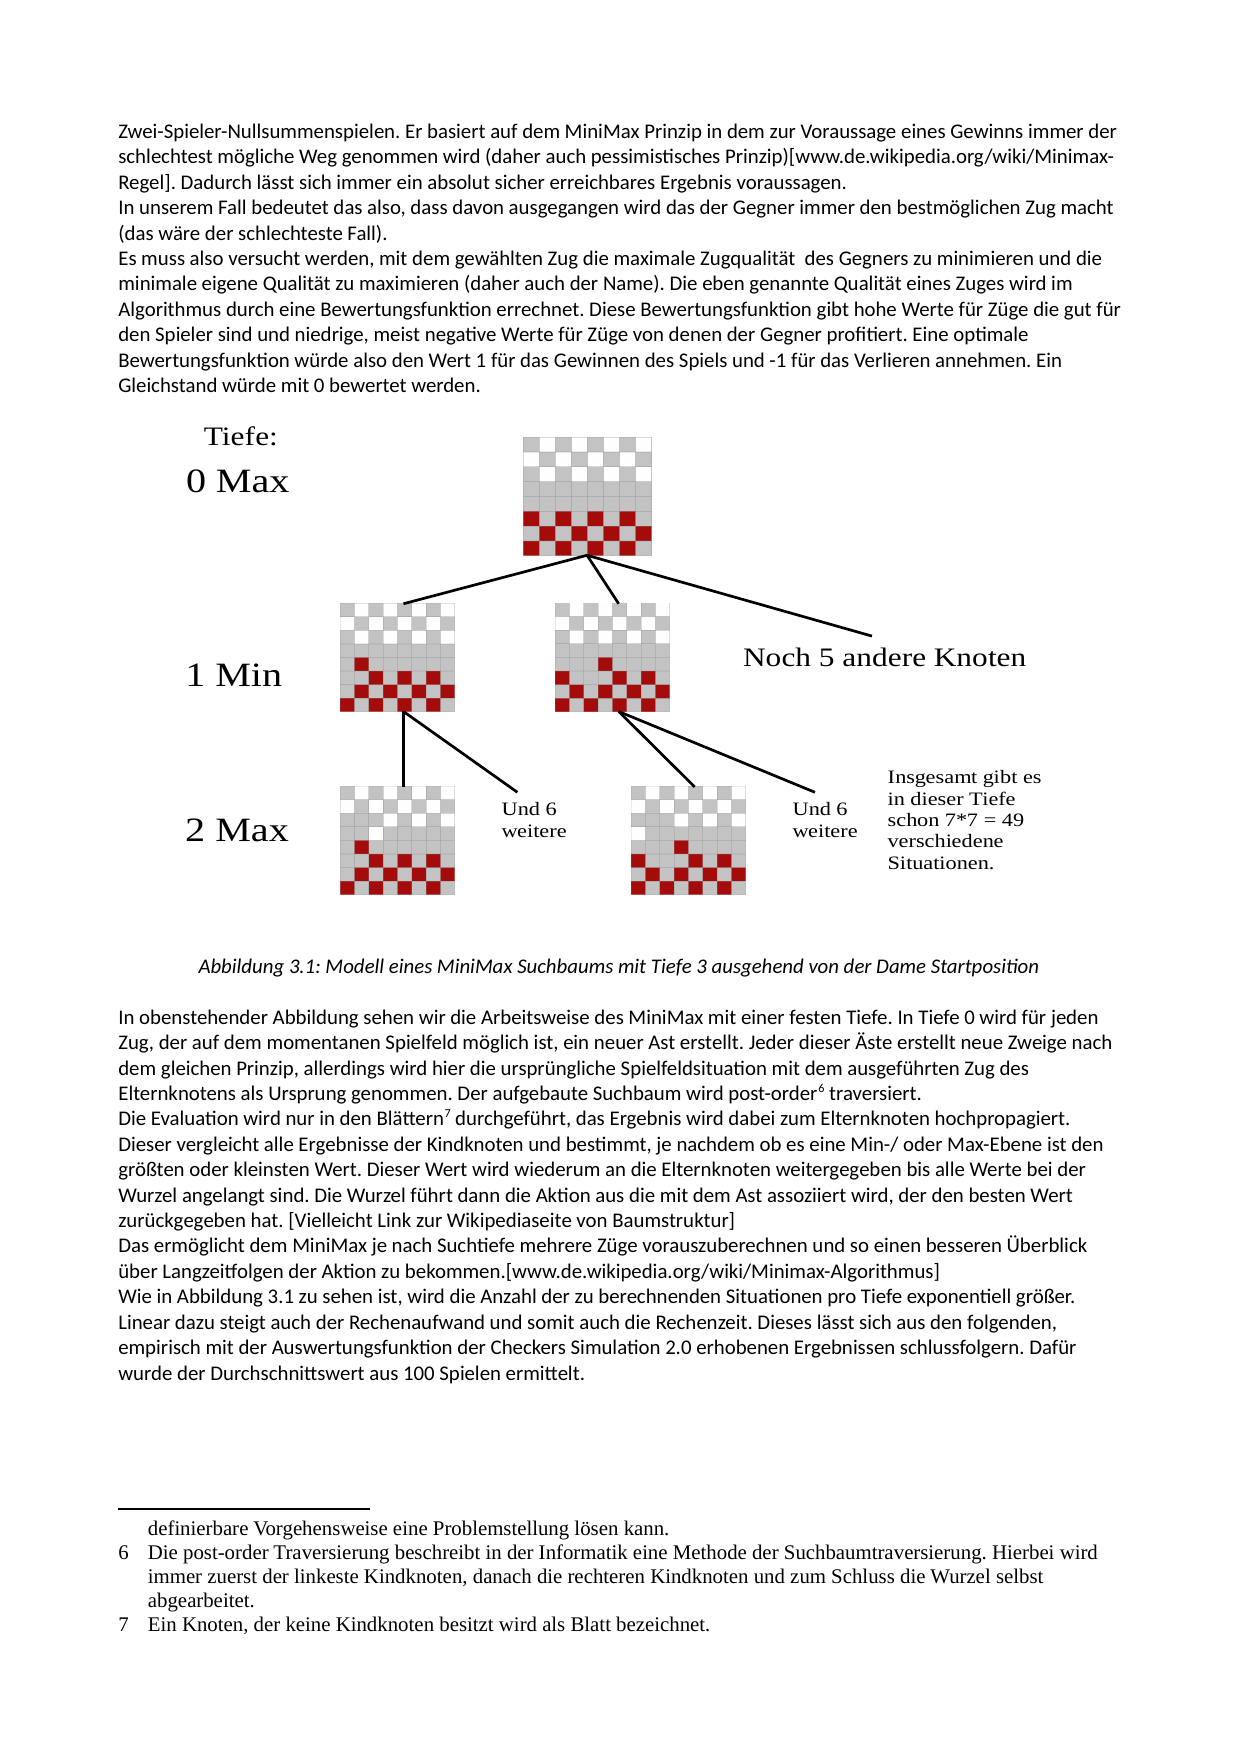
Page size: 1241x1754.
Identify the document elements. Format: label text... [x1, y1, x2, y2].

text definierbare Vorgehensweise eine Problemstellung lösen kann. [118, 1516, 1122, 1539]
text Es muss also versucht werden, mit dem gewählten Zug die maximale Zugqualität des Gegners zu minimieren und die minimale eigene Qualität zu maximieren (daher auch der Name). Die eben genannte Qualität eines Zuges wird im Algorithmus durch eine Bewertungsfunktion errechnet. Diese Bewertungsfunktion gibt hohe Werte für Züge die gut für den Spieler sind und niedrige, meist negative Werte für Züge von denen der Gegner profitiert. Eine optimale Bewertungsfunktion würde also den Wert 1 für das Gewinnen des Spiels und -1 für das Verlieren annehmen. Ein Gleichstand würde mit 0 bewertet werden. [118, 245, 1122, 398]
text In unserem Fall bedeutet das also, dass davon ausgegangen wird das der Gegner immer den bestmöglichen Zug macht (das wäre der schlechteste Fall). [118, 194, 1122, 245]
text Zwei-Spieler-Nullsummenspielen. Er basiert auf dem MiniMax Prinzip in dem zur Voraussage eines Gewinns immer der schlechtest mögliche Weg genommen wird (daher auch pessimistisches Prinzip)[www.de.wikipedia.org/wiki/Minimax-Regel]. Dadurch lässt sich immer ein absolut sicher erreichbares Ergebnis voraussagen. [118, 118, 1122, 194]
text Das ermöglicht dem MiniMax je nach Suchtiefe mehrere Züge vorauszuberechnen und so einen besseren Überblick über Langzeitfolgen der Aktion zu bekommen.[www.de.wikipedia.org/wiki/Minimax-Algorithmus] [118, 1233, 1122, 1283]
text Die Evaluation wird nur in den Blättern durchgeführt, das Ergebnis wird dabei zum Elternknoten hochpropagiert. Dieser vergleicht alle Ergebnisse der Kindknoten und bestimmt, je nachdem ob es eine Min-/ oder Max-Ebene ist den größten oder kleinsten Wert. Dieser Wert wird wiederum an die Elternknoten weitergegeben bis alle Werte bei der Wurzel angelangt sind. Die Wurzel führt dann die Aktion aus die mit dem Ast assoziiert wird, der den besten Wert zurückgegeben hat. [Vielleicht Link zur Wikipediaseite von Baumstruktur] [118, 1106, 1122, 1233]
text In obenstehender Abbildung sehen wir die Arbeitsweise des MiniMax mit einer festen Tiefe. In Tiefe 0 wird für jeden Zug, der auf dem momentanen Spielfeld möglich ist, ein neuer Ast erstellt. Jeder dieser Äste erstellt neue Zweige nach dem gleichen Prinzip, allerdings wird hier die ursprüngliche Spielfeldsituation mit dem ausgeführten Zug des Elternknotens als Ursprung genommen. Der aufgebaute Suchbaum wird post-order traversiert. [118, 1004, 1122, 1106]
text Die post-order Traversierung beschreibt in der Informatik eine Methode der Suchbaumtraversierung. Hierbei wird immer zuerst der linkeste Kindknoten, danach die rechteren Kindknoten und zum Schluss die Wurzel selbst abgearbeitet. [118, 1539, 1122, 1612]
text Ein Knoten, der keine Kindknoten besitzt wird als Blatt bezeichnet. [118, 1612, 1122, 1636]
text Abbildung 3.1: Modell eines MiniMax Suchbaums mit Tiefe 3 ausgehend von der Dame Startposition [118, 398, 1122, 978]
text Wie in Abbildung 3.1 zu sehen ist, wird die Anzahl der zu berechnenden Situationen pro Tiefe exponentiell größer. Linear dazu steigt auch der Rechenaufwand und somit auch die Rechenzeit. Dieses lässt sich aus den folgenden, empirisch mit der Auswertungsfunktion der Checkers Simulation 2.0 erhobenen Ergebnissen schlussfolgern. Dafür wurde der Durchschnittswert aus 100 Spielen ermittelt. [118, 1283, 1122, 1385]
